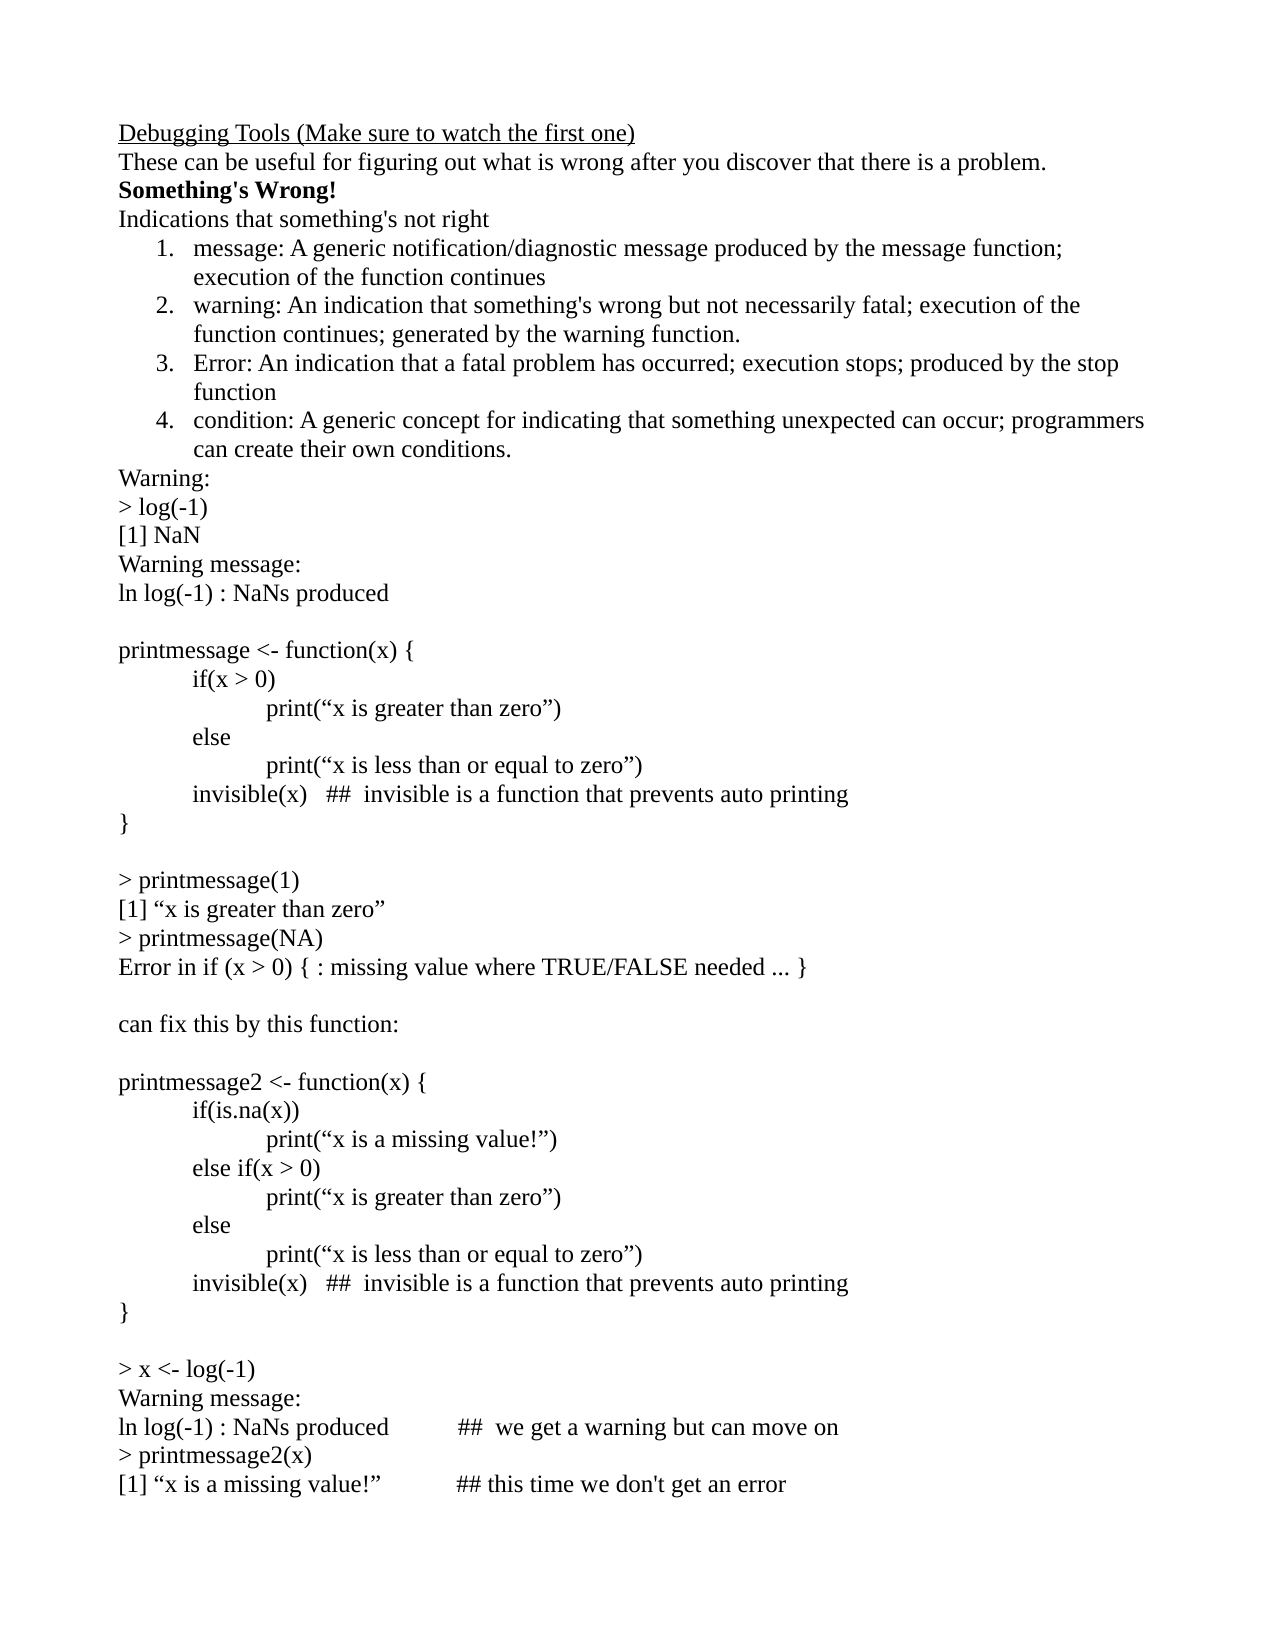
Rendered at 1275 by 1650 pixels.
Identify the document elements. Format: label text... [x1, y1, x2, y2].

text print(“x is greater than zero”) [118, 1182, 1157, 1211]
text These can be useful for figuring out what is wrong after you discover that there is a problem. [118, 147, 1157, 176]
list warning: An indication that something's wrong but not necessarily fatal; execution of the function continues; generated by the warning function. [156, 291, 1157, 348]
text Warning: [118, 463, 1157, 492]
text invisible(x) ## invisible is a function that prevents auto printing [118, 1268, 1157, 1297]
text Indications that something's not right [118, 204, 1157, 233]
list message: A generic notification/diagnostic message produced by the message function; execution of the function continues [156, 233, 1157, 291]
text Debugging Tools (Make sure to watch the first one) [118, 118, 1157, 147]
text [1] “x is a missing value!” ## this time we don't get an error [118, 1469, 1157, 1498]
text ln log(-1) : NaNs produced ## we get a warning but can move on [118, 1412, 1157, 1441]
text print(“x is less than or equal to zero”) [118, 751, 1157, 779]
text [1] “x is greater than zero” [118, 894, 1157, 923]
text > x <- log(-1) [118, 1354, 1157, 1383]
text > printmessage(NA) [118, 923, 1157, 952]
list Error: An indication that a fatal problem has occurred; execution stops; produced by the stop function [156, 348, 1157, 406]
text print(“x is greater than zero”) [118, 693, 1157, 722]
text > log(-1) [118, 492, 1157, 521]
text } [118, 808, 1157, 837]
text printmessage <- function(x) { [118, 636, 1157, 664]
text print(“x is less than or equal to zero”) [118, 1239, 1157, 1268]
text Warning message: [118, 1383, 1157, 1412]
text [1] NaN [118, 521, 1157, 549]
text invisible(x) ## invisible is a function that prevents auto printing [118, 779, 1157, 808]
text can fix this by this function: [118, 1009, 1157, 1038]
text if(x > 0) [118, 664, 1157, 693]
text > printmessage(1) [118, 866, 1157, 894]
list condition: A generic concept for indicating that something unexpected can occur; programmers can create their own conditions. [156, 406, 1157, 463]
text } [118, 1297, 1157, 1326]
text Something's Wrong! [118, 176, 1157, 204]
text Warning message: [118, 549, 1157, 578]
text printmessage2 <- function(x) { [118, 1067, 1157, 1096]
text else [118, 1211, 1157, 1239]
text if(is.na(x)) [118, 1096, 1157, 1124]
text > printmessage2(x) [118, 1441, 1157, 1469]
text else [118, 722, 1157, 751]
text ln log(-1) : NaNs produced [118, 578, 1157, 607]
text print(“x is a missing value!”) [118, 1124, 1157, 1153]
text else if(x > 0) [118, 1153, 1157, 1182]
text Error in if (x > 0) { : missing value where TRUE/FALSE needed ... } [118, 952, 1157, 981]
